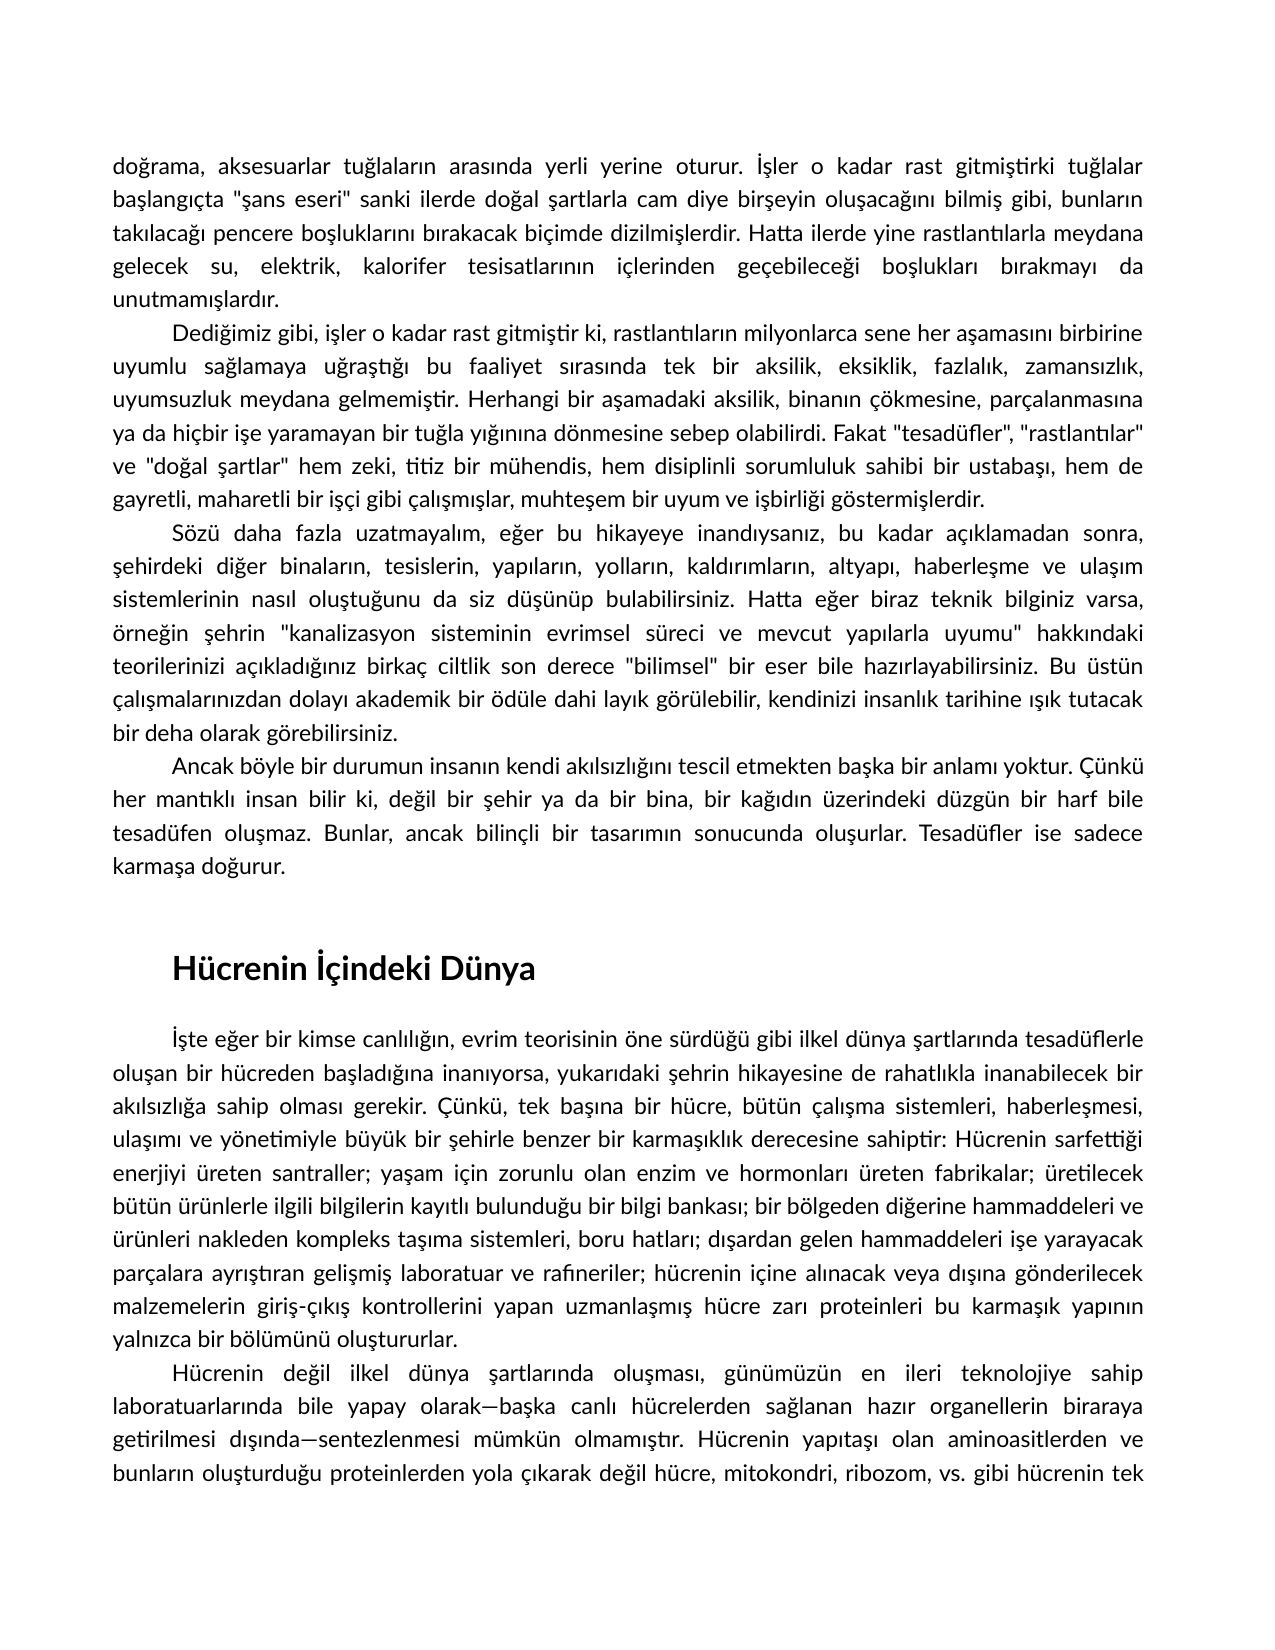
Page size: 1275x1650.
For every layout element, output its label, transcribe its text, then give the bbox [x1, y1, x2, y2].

text Dediğimiz gibi, işler o kadar rast gitmiştir ki, rastlantıların milyonlarca sene her aşamasını birbirine uyumlu sağlamaya uğraştığı bu faaliyet sırasında tek bir aksilik, eksiklik, fazlalık, zamansızlık, uyumsuzluk meydana gelmemiştir. Herhangi bir aşamadaki aksilik, binanın çökmesine, parçalanmasına ya da hiçbir işe yaramayan bir tuğla yığınına dönmesine sebep olabilirdi. Fakat "tesadüfler", "rastlantılar" ve "doğal şartlar" hem zeki, titiz bir mühendis, hem disiplinli sorumluluk sahibi bir ustabaşı, hem de gayretli, maharetli bir işçi gibi çalışmışlar, muhteşem bir uyum ve işbirliği göstermişlerdir. [112, 314, 1145, 514]
text Sözü daha fazla uzatmayalım, eğer bu hikayeye inandıysanız, bu kadar açıklamadan sonra, şehirdeki diğer binaların, tesislerin, yapıların, yolların, kaldırımların, altyapı, haberleşme ve ulaşım sistemlerinin nasıl oluştuğunu da siz düşünüp bulabilirsiniz. Hatta eğer biraz teknik bilginiz varsa, örneğin şehrin "kanalizasyon sisteminin evrimsel süreci ve mevcut yapılarla uyumu" hakkındaki teorilerinizi açıkladığınız birkaç ciltlik son derece "bilimsel" bir eser bile hazırlayabilirsiniz. Bu üstün çalışmalarınızdan dolayı akademik bir ödüle dahi layık görülebilir, kendinizi insanlık tarihine ışık tutacak bir deha olarak görebilirsiniz. [112, 514, 1145, 748]
text doğrama, aksesuarlar tuğlaların arasında yerli yerine oturur. İşler o kadar rast gitmiştirki tuğlalar başlangıçta "şans eseri" sanki ilerde doğal şartlarla cam diye birşeyin oluşacağını bilmiş gibi, bunların takılacağı pencere boşluklarını bırakacak biçimde dizilmişlerdir. Hatta ilerde yine rastlantılarla meydana gelecek su, elektrik, kalorifer tesisatlarının içlerinden geçebileceği boşlukları bırakmayı da unutmamışlardır. [112, 148, 1145, 314]
text Hücrenin değil ilkel dünya şartlarında oluşması, günümüzün en ileri teknolojiye sahip laboratuarlarında bile yapay olarak—başka canlı hücrelerden sağlanan hazır organellerin biraraya getirilmesi dışında—sentezlenmesi mümkün olmamıştır. Hücrenin yapıtaşı olan aminoasitlerden ve bunların oluşturduğu proteinlerden yola çıkarak değil hücre, mitokondri, ribozom, vs. gibi hücrenin tek [112, 1354, 1145, 1488]
text İşte eğer bir kimse canlılığın, evrim teorisinin öne sürdüğü gibi ilkel dünya şartlarında tesadüflerle oluşan bir hücreden başladığına inanıyorsa, yukarıdaki şehrin hikayesine de rahatlıkla inanabilecek bir akılsızlığa sahip olması gerekir. Çünkü, tek başına bir hücre, bütün çalışma sistemleri, haberleşmesi, ulaşımı ve yönetimiyle büyük bir şehirle benzer bir karmaşıklık derecesine sahiptir: Hücrenin sarfettiği enerjiyi üreten santraller; yaşam için zorunlu olan enzim ve hormonları üreten fabrikalar; üretilecek bütün ürünlerle ilgili bilgilerin kayıtlı bulunduğu bir bilgi bankası; bir bölgeden diğerine hammaddeleri ve ürünleri nakleden kompleks taşıma sistemleri, boru hatları; dışardan gelen hammaddeleri işe yarayacak parçalara ayrıştıran gelişmiş laboratuar ve rafineriler; hücrenin içine alınacak veya dışına gönderilecek malzemelerin giriş-çıkış kontrollerini yapan uzmanlaşmış hücre zarı proteinleri bu karmaşık yapının yalnızca bir bölümünü oluştururlar. [112, 1021, 1145, 1354]
text Ancak böyle bir durumun insanın kendi akılsızlığını tescil etmekten başka bir anlamı yoktur. Çünkü her mantıklı insan bilir ki, değil bir şehir ya da bir bina, bir kağıdın üzerindeki düzgün bir harf bile tesadüfen oluşmaz. Bunlar, ancak bilinçli bir tasarımın sonucunda oluşurlar. Tesadüfler ise sadece karmaşa doğurur. [112, 748, 1145, 881]
subtitle Hücrenin İçindeki Dünya [112, 948, 1145, 988]
